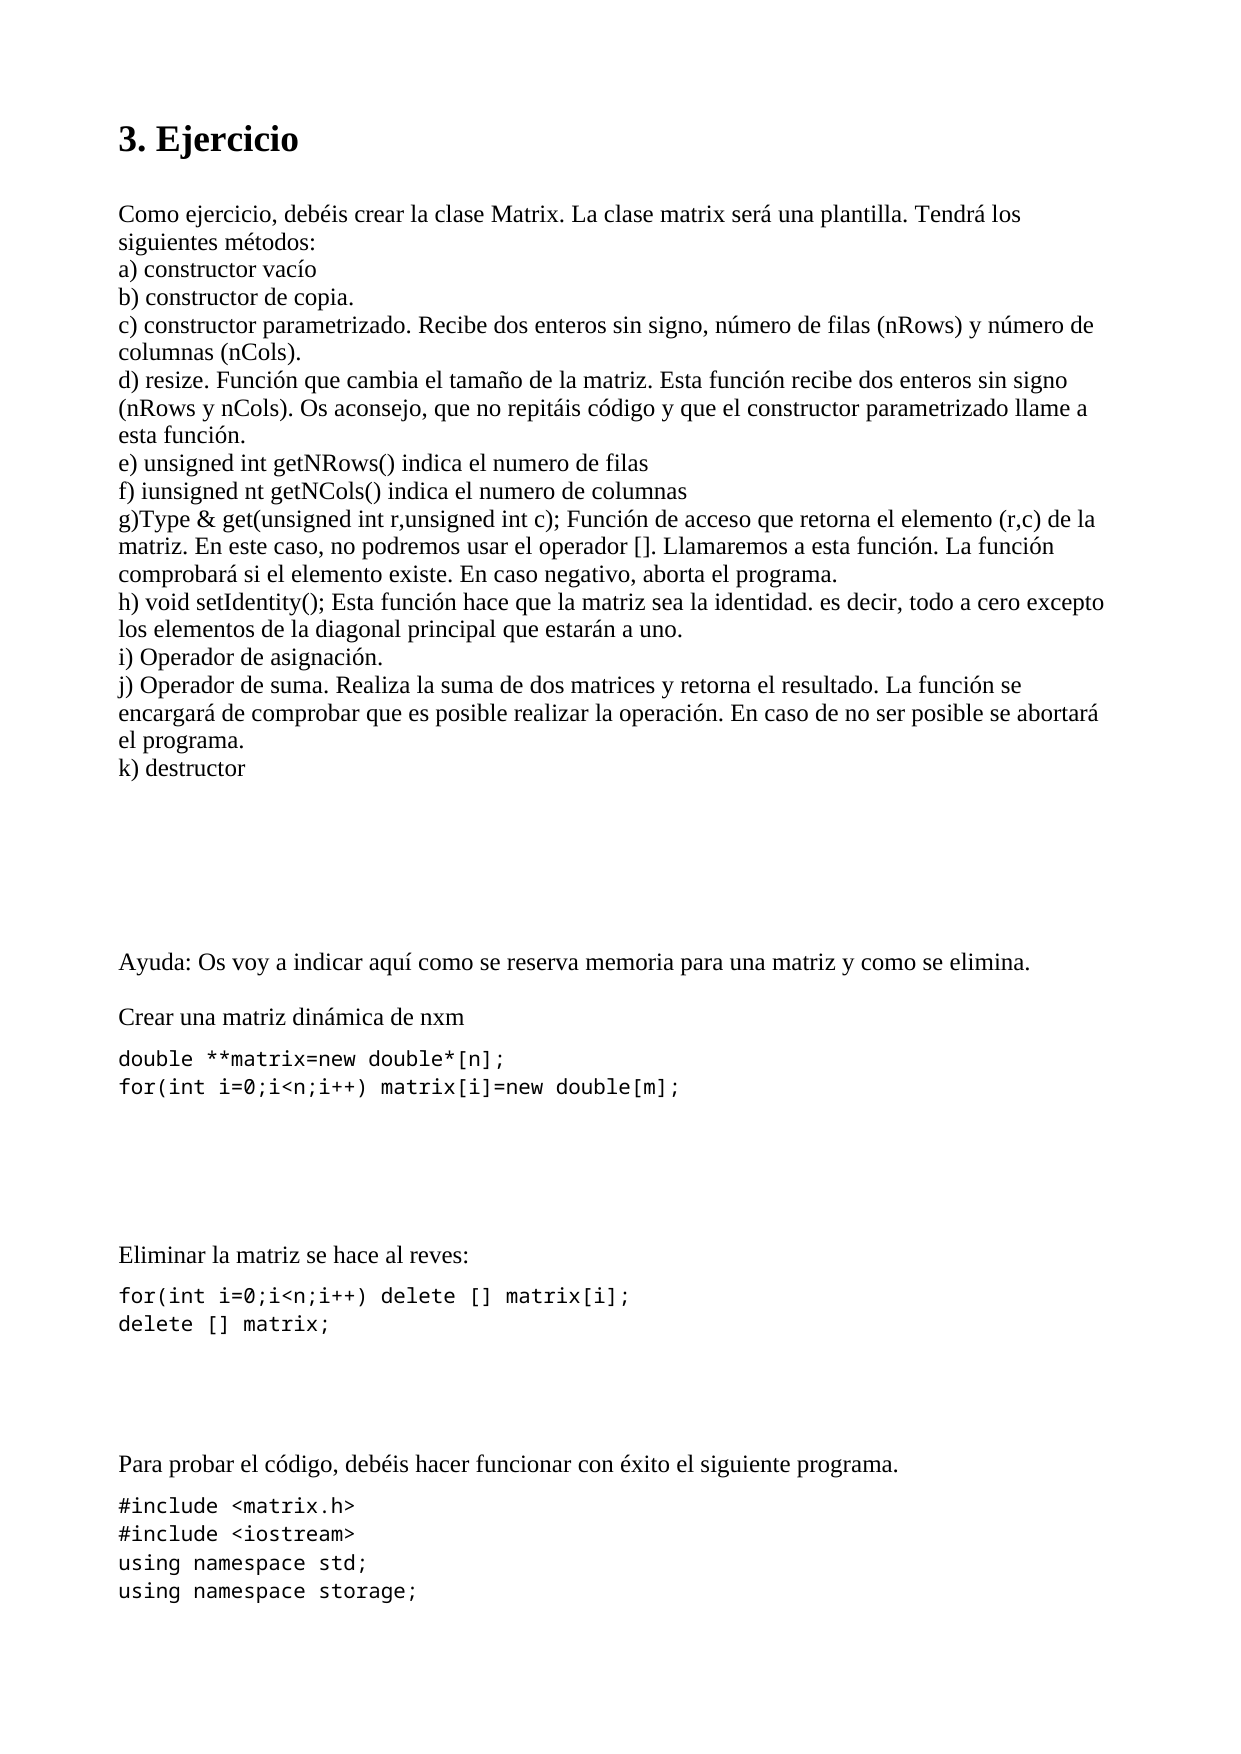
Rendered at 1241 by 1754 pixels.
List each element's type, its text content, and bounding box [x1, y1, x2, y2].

text using namespace std; [118, 1548, 1122, 1576]
text #include <iostream> [118, 1519, 1122, 1548]
text #include <matrix.h> [118, 1491, 1122, 1519]
subtitle 3. Ejercicio [118, 118, 1122, 160]
text for(int i=0;i<n;i++) delete [] matrix[i]; [118, 1281, 1122, 1309]
text delete [] matrix; [118, 1309, 1122, 1338]
text Como ejercicio, debéis crear la clase Matrix. La clase matrix será una plantilla. Tendrá los siguientes métodos: a) constructor vacío b) constructor de copia. c) constructor parametrizado. Recibe dos enteros sin signo, número de filas (nRows) y número de columnas (nCols). d) resize. Función que cambia el tamaño de la matriz. Esta función recibe dos enteros sin signo (nRows y nCols). Os aconsejo, que no repitáis código y que el constructor parametrizado llame a esta función. e) unsigned int getNRows() indica el numero de filas f) iunsigned nt getNCols() indica el numero de columnas g)Type & get(unsigned int r,unsigned int c); Función de acceso que retorna el elemento (r,c) de la matriz. En este caso, no podremos usar el operador []. Llamaremos a esta función. La función comprobará si el elemento existe. En caso negativo, aborta el programa. h) void setIdentity(); Esta función hace que la matriz sea la identidad. es decir, todo a cero excepto los elementos de la diagonal principal que estarán a uno. i) Operador de asignación. j) Operador de suma. Realiza la suma de dos matrices y retorna el resultado. La función se encargará de comprobar que es posible realizar la operación. En caso de no ser posible se abortará el programa. k) destructor Ayuda: Os voy a indicar aquí como se reserva memoria para una matriz y como se elimina. Crear una matriz dinámica de nxm [118, 172, 1122, 1031]
text using namespace storage; [118, 1576, 1122, 1604]
text Eliminar la matriz se hace al reves: [118, 1130, 1122, 1268]
text for(int i=0;i<n;i++) matrix[i]=new double[m]; [118, 1072, 1122, 1101]
text Para probar el código, debéis hacer funcionar con éxito el siguiente programa. [118, 1367, 1122, 1478]
text double **matrix=new double*[n]; [118, 1044, 1122, 1072]
